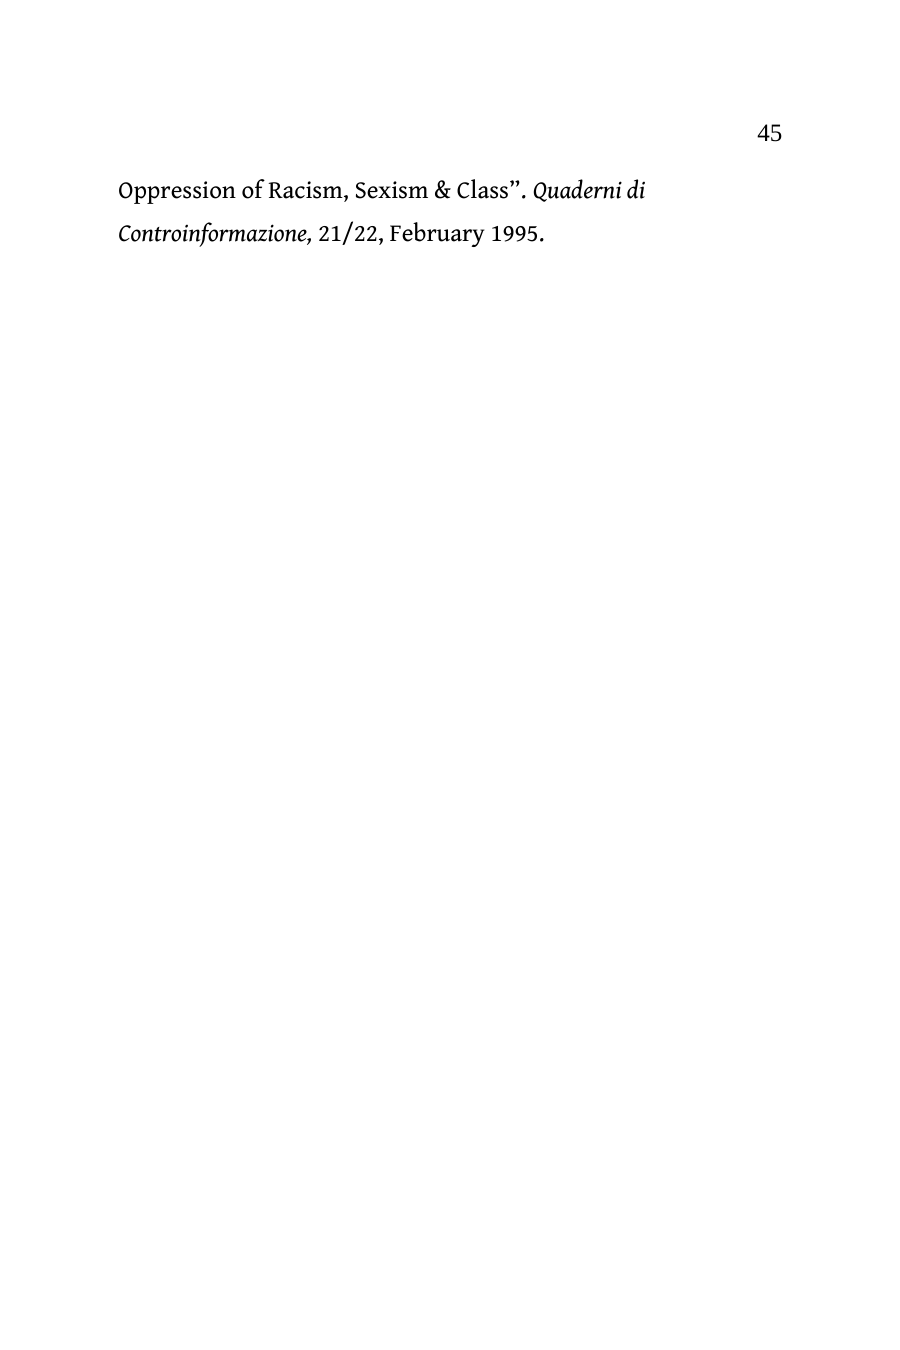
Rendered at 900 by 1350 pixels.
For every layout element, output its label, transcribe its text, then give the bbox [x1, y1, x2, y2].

text Oppression of Racism, Sexism & Class”. Quaderni di Controinformazione, 21/22, February 1995. [118, 176, 782, 249]
